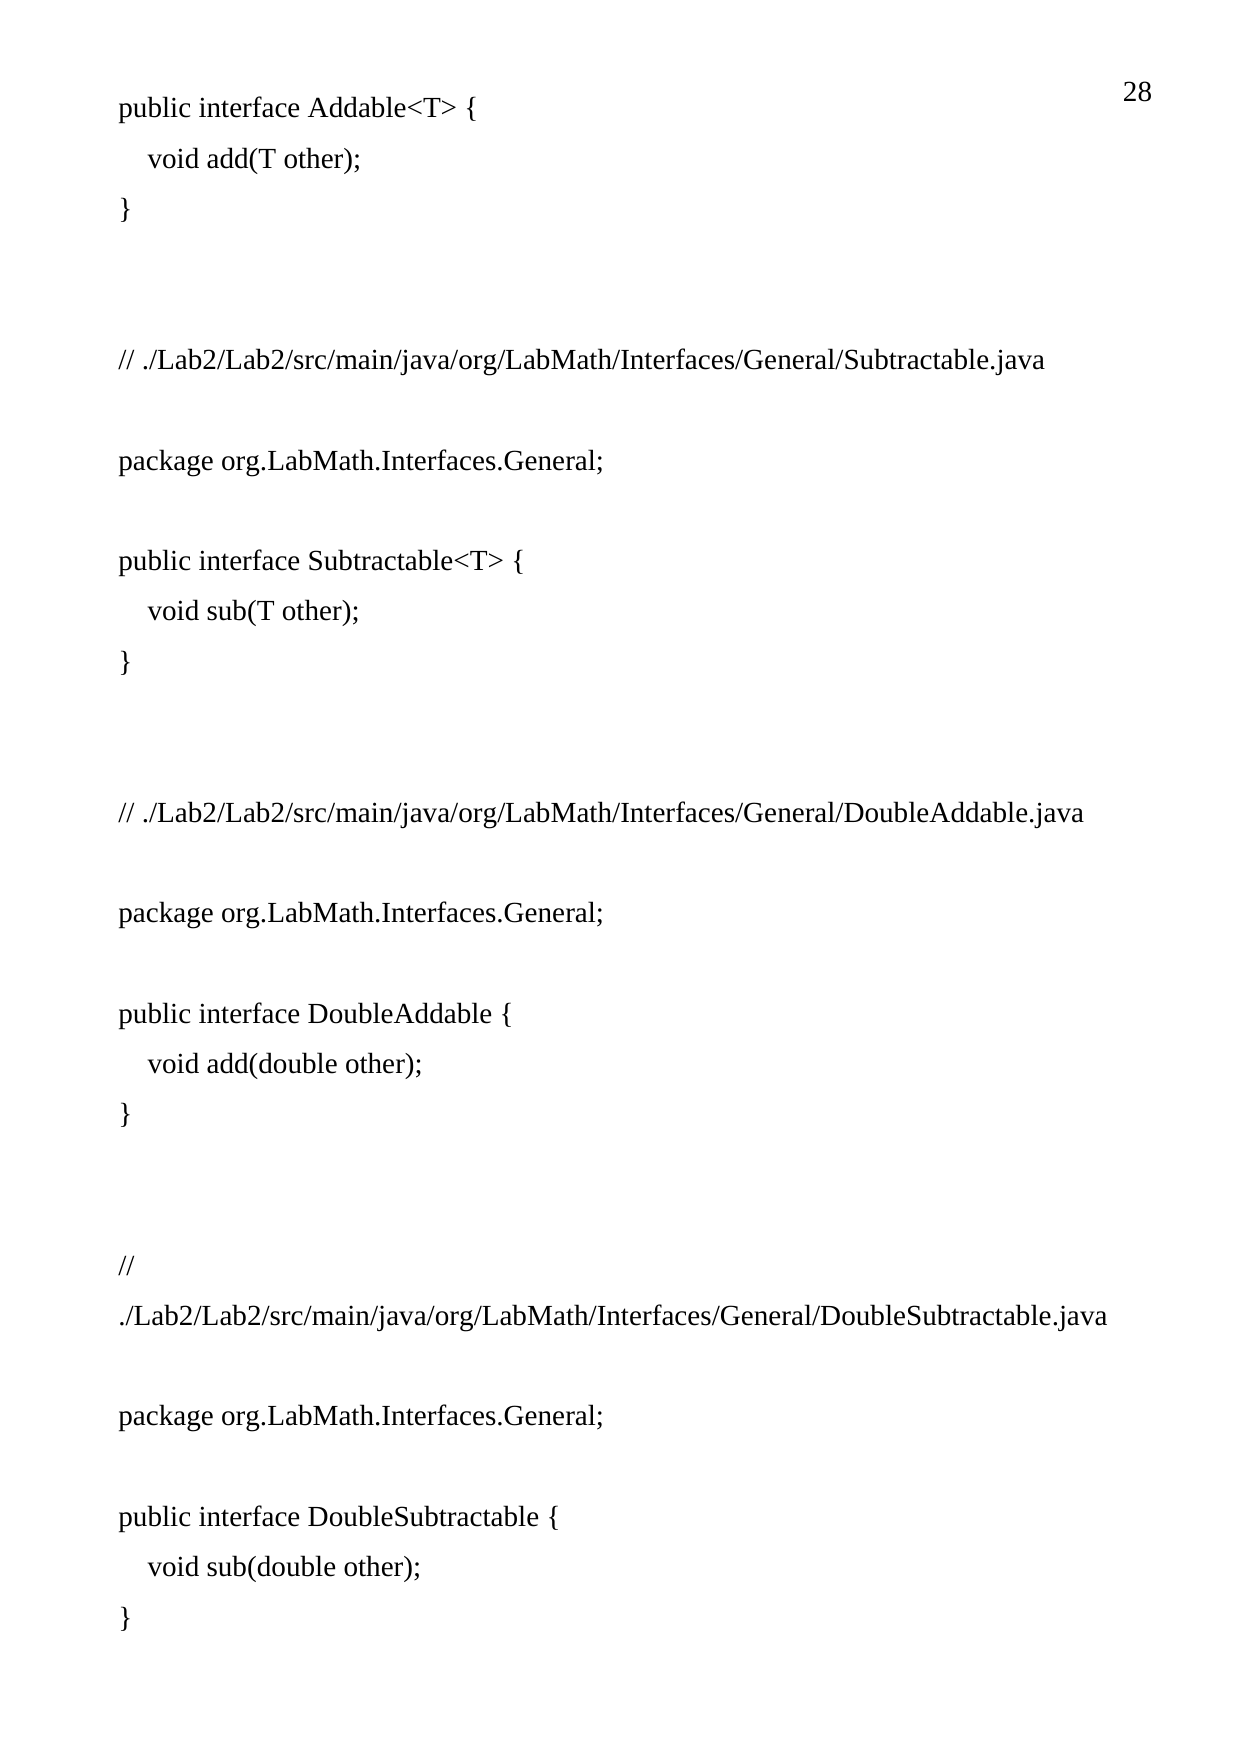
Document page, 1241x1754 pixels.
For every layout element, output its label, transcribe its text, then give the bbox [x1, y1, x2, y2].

text public interface Subtractable<T> { [118, 543, 1122, 577]
text } [118, 1097, 1122, 1130]
text public interface DoubleSubtractable { [118, 1499, 1122, 1533]
text // ./Lab2/Lab2/src/main/java/org/LabMath/Interfaces/General/Subtractable.java [118, 342, 1122, 376]
text void add(T other); [118, 141, 1122, 174]
text } [118, 644, 1122, 677]
text // ./Lab2/Lab2/src/main/java/org/LabMath/Interfaces/General/DoubleSubtractable.java [118, 1248, 1122, 1331]
text public interface DoubleAddable { [118, 996, 1122, 1029]
text public interface Addable<T> { [118, 90, 1122, 124]
text } [118, 191, 1122, 224]
text // ./Lab2/Lab2/src/main/java/org/LabMath/Interfaces/General/DoubleAddable.java [118, 795, 1122, 828]
text } [118, 1600, 1122, 1633]
text package org.LabMath.Interfaces.General; [118, 443, 1122, 476]
text package org.LabMath.Interfaces.General; [118, 895, 1122, 929]
text void sub(double other); [118, 1549, 1122, 1583]
text package org.LabMath.Interfaces.General; [118, 1398, 1122, 1432]
text void add(double other); [118, 1046, 1122, 1080]
text void sub(T other); [118, 593, 1122, 627]
